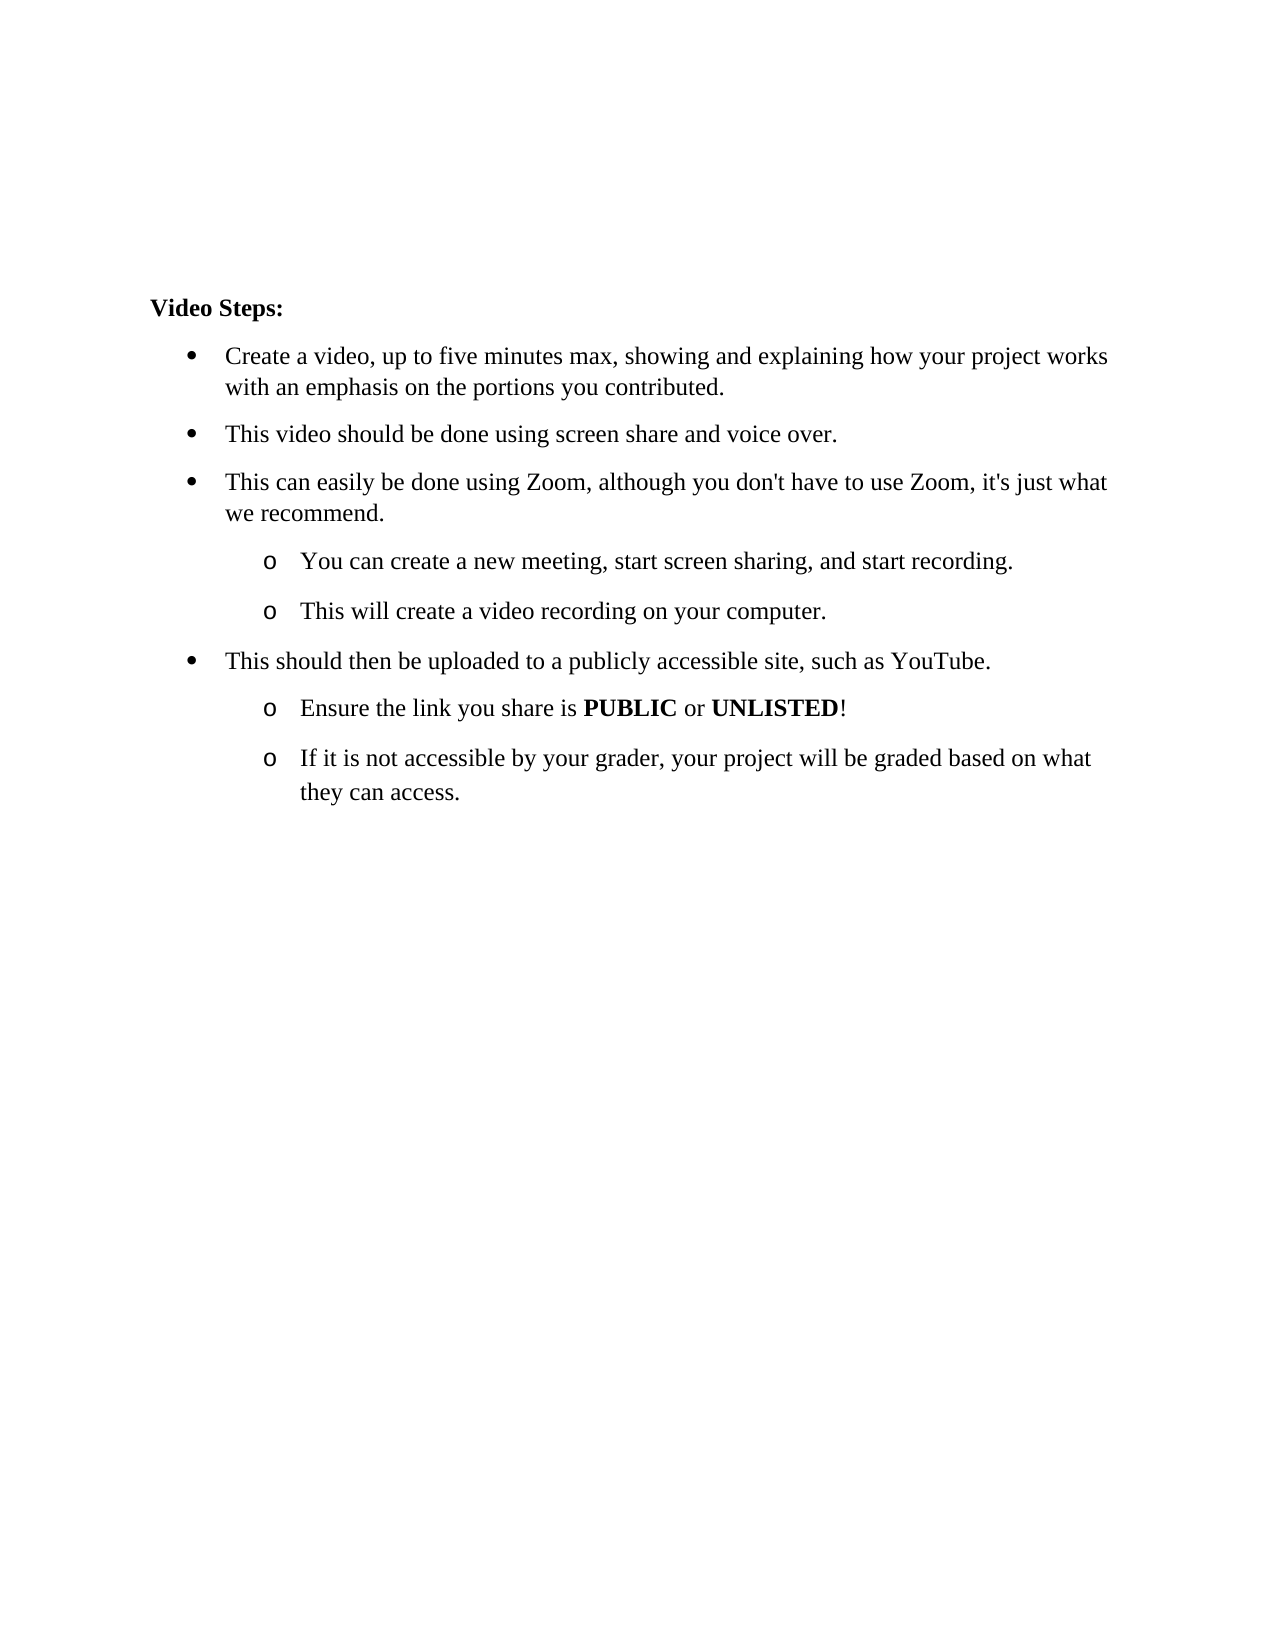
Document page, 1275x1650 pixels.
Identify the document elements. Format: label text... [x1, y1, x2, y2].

list Create a video, up to five minutes max, showing and explaining how your project works with an emphasis on the portions you contributed. [187, 341, 1125, 401]
list You can create a new meeting, start screen sharing, and start recording. [262, 546, 1125, 577]
list Ensure the link you share is PUBLIC or UNLISTED! [262, 693, 1125, 724]
list This will create a video recording on your computer. [262, 596, 1125, 627]
list This should then be uploaded to a publicly accessible site, such as YouTube. [187, 646, 1125, 674]
text Video Steps: [150, 293, 1125, 322]
list This video should be done using screen share and voice over. [187, 419, 1125, 448]
list If it is not accessible by your grader, your project will be graded based on what they can access. [262, 743, 1125, 805]
list This can easily be done using Zoom, although you don't have to use Zoom, it's just what we recommend. [187, 467, 1125, 527]
